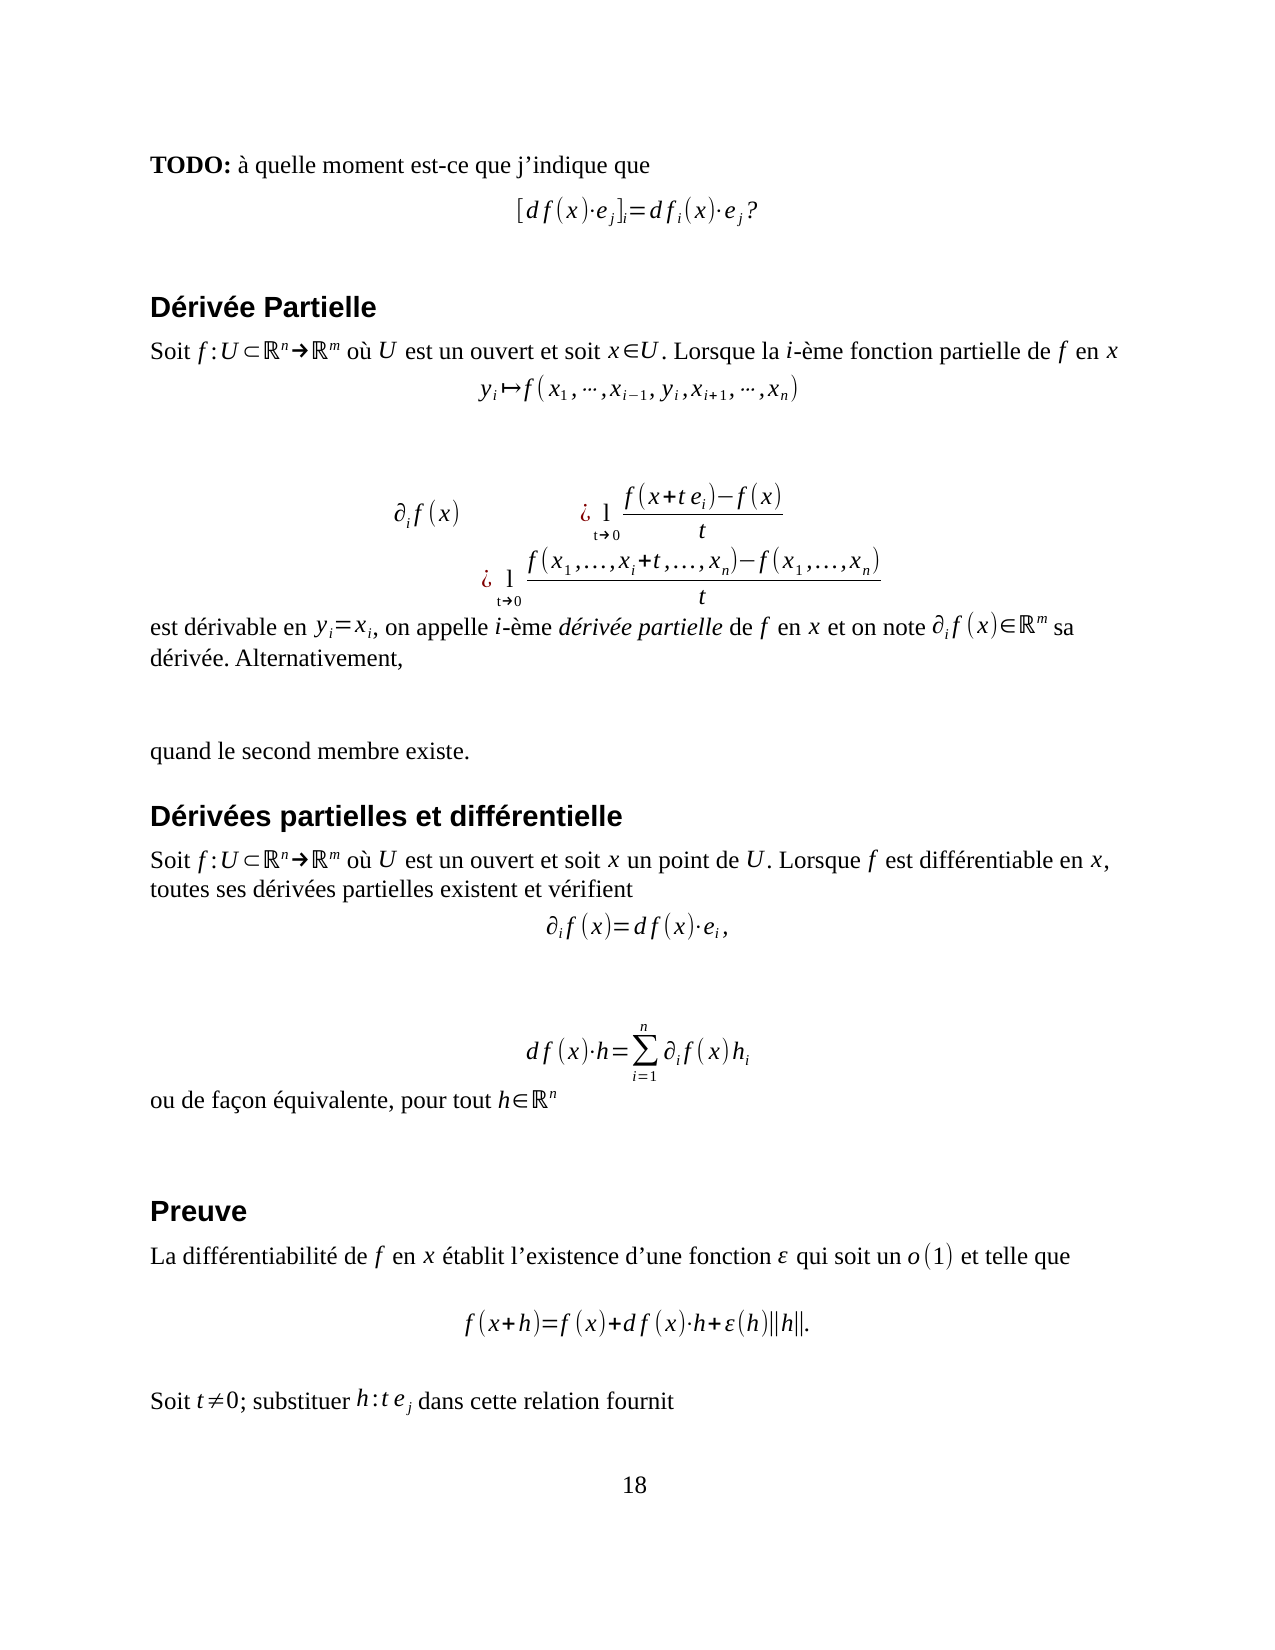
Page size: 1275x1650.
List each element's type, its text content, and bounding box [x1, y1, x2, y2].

text La différentiabilité de en établit l’existence d’une fonction qui soit un et telle que [150, 1241, 1125, 1271]
text ou de façon équivalente, pour tout [150, 989, 1125, 1114]
subtitle Dérivée Partielle [150, 290, 1125, 323]
text quand le second membre existe. [150, 736, 1125, 765]
text TODO: à quelle moment est-ce que j’indique que [150, 150, 1125, 179]
subtitle Dérivées partielles et différentielle [150, 799, 1125, 832]
subtitle Preuve [150, 1194, 1125, 1228]
text Soit où est un ouvert et soit un point de . Lorsque est différentiable en , toutes ses dérivées partielles existent et vérifient [150, 845, 1125, 903]
text Soit où est un ouvert et soit . Lorsque la -ème fonction partielle de en [150, 336, 1125, 365]
text Soit ; substituer dans cette relation fournit [150, 1385, 1125, 1416]
text est dérivable en , on appelle -ème dérivée partielle de en et on note sa dérivée. Alternativement, [150, 451, 1125, 672]
